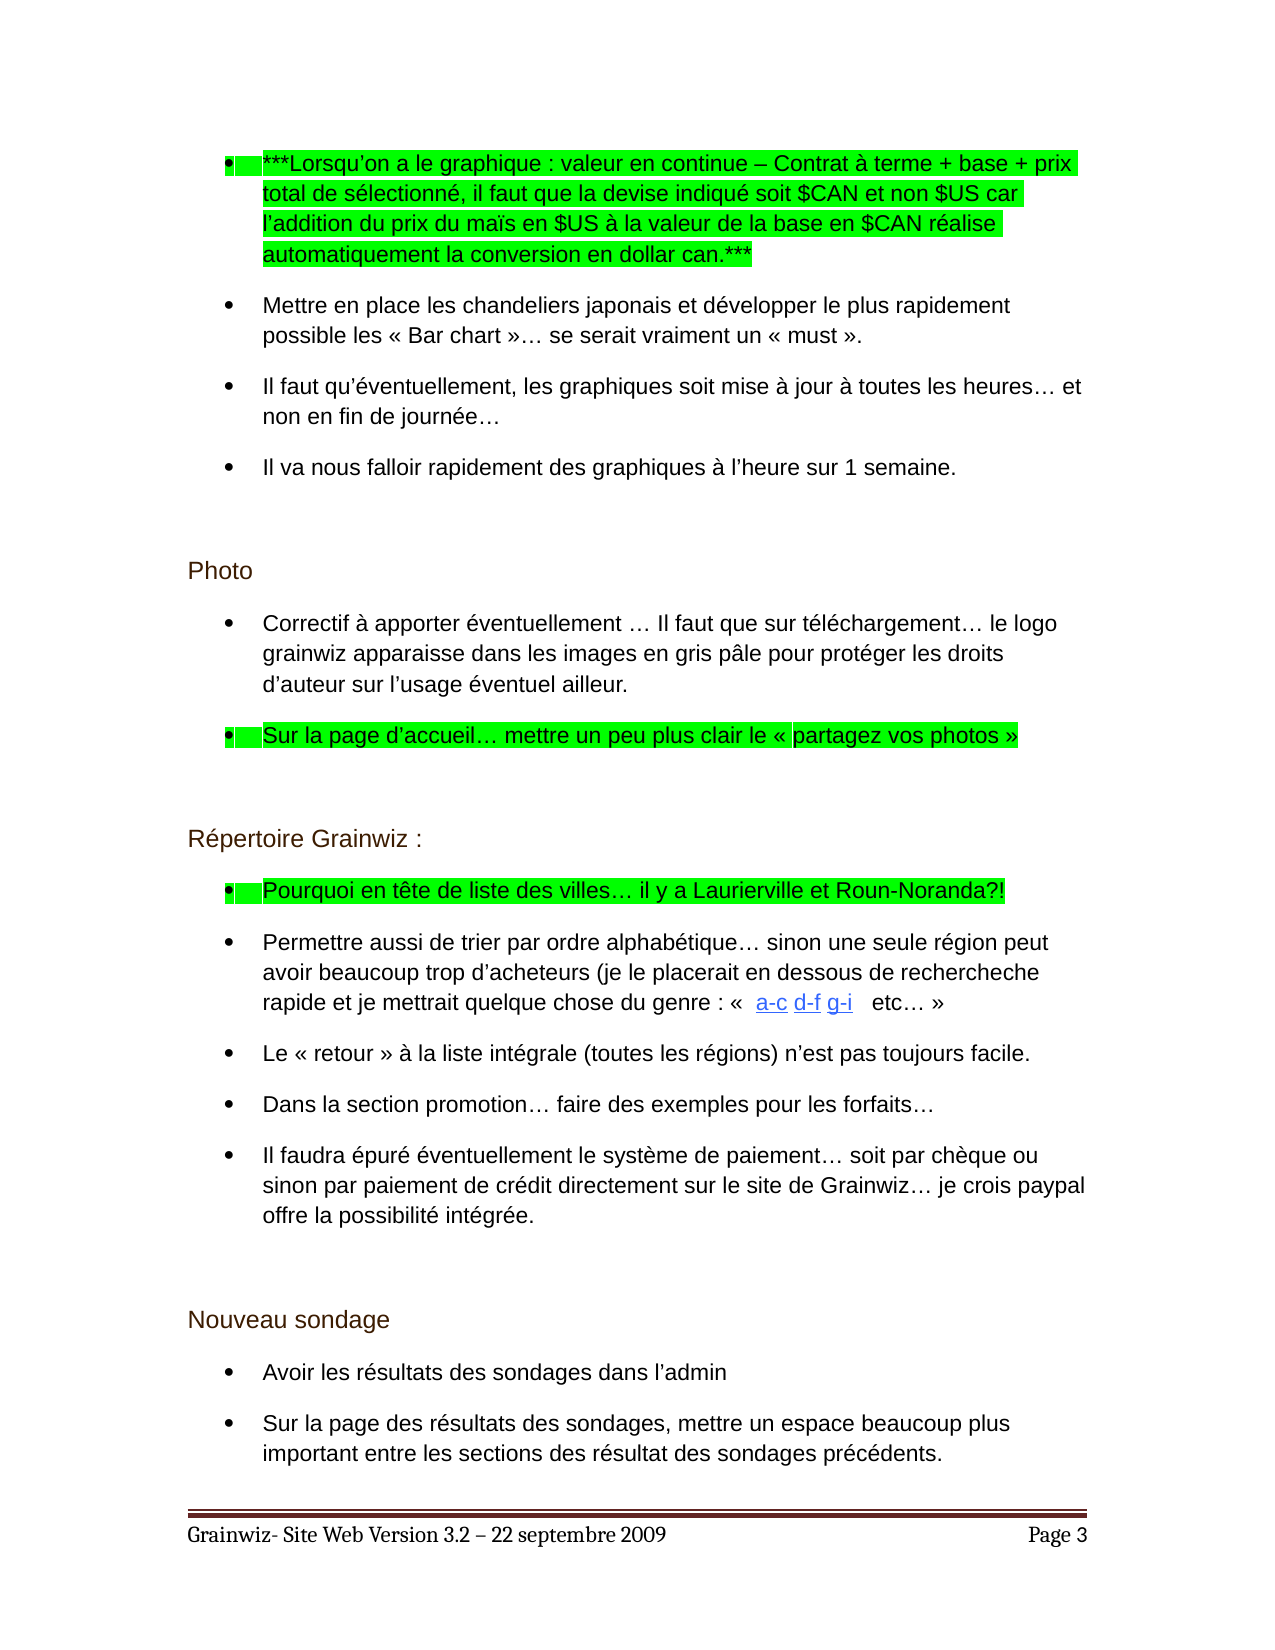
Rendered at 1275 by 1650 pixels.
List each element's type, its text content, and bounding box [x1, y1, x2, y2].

list Il faudra épuré éventuellement le système de paiement… soit par chèque ou sinon par paiement de crédit directement sur le site de Grainwiz… je crois paypal offre la possibilité intégrée. [225, 1142, 1087, 1229]
list Sur la page des résultats des sondages, mettre un espace beaucoup plus important entre les sections des résultat des sondages précédents. [225, 1409, 1087, 1466]
list Avoir les résultats des sondages dans l’admin [225, 1358, 1087, 1385]
text Répertoire Grainwiz : [187, 824, 1087, 852]
list Il faut qu’éventuellement, les graphiques soit mise à jour à toutes les heures… et non en fin de journée… [225, 373, 1087, 429]
list Sur la page d’accueil… mettre un peu plus clair le « partagez vos photos » [225, 722, 1087, 748]
list Permettre aussi de trier par ordre alphabétique… sinon une seule région peut avoir beaucoup trop d’acheteurs (je le placerait en dessous de rechercheche rapide et je mettrait quelque chose du genre : « a-c d-f g-i etc… » [225, 928, 1087, 1015]
list Mettre en place les chandeliers japonais et développer le plus rapidement possible les « Bar chart »… se serait vraiment un « must ». [225, 292, 1087, 348]
list Le « retour » à la liste intégrale (toutes les régions) n’est pas toujours facile. [225, 1040, 1087, 1066]
text Nouveau sondage [187, 1304, 1087, 1333]
list Pourquoi en tête de liste des villes… il y a Laurierville et Roun-Noranda?! [225, 877, 1087, 904]
list Dans la section promotion… faire des exemples pour les forfaits… [225, 1091, 1087, 1117]
list ***Lorsqu’on a le graphique : valeur en continue – Contrat à terme + base + prix total de sélectionné, il faut que la devise indiqué soit $CAN et non $US car l’addition du prix du maïs en $US à la valeur de la base en $CAN réalise automatiquement la conversion en dollar can.*** [225, 150, 1087, 267]
list Correctif à apporter éventuellement … Il faut que sur téléchargement… le logo grainwiz apparaisse dans les images en gris pâle pour protéger les droits d’auteur sur l’usage éventuel ailleur. [225, 610, 1087, 697]
list Il va nous falloir rapidement des graphiques à l’heure sur 1 semaine. [225, 454, 1087, 481]
text Photo [187, 556, 1087, 585]
